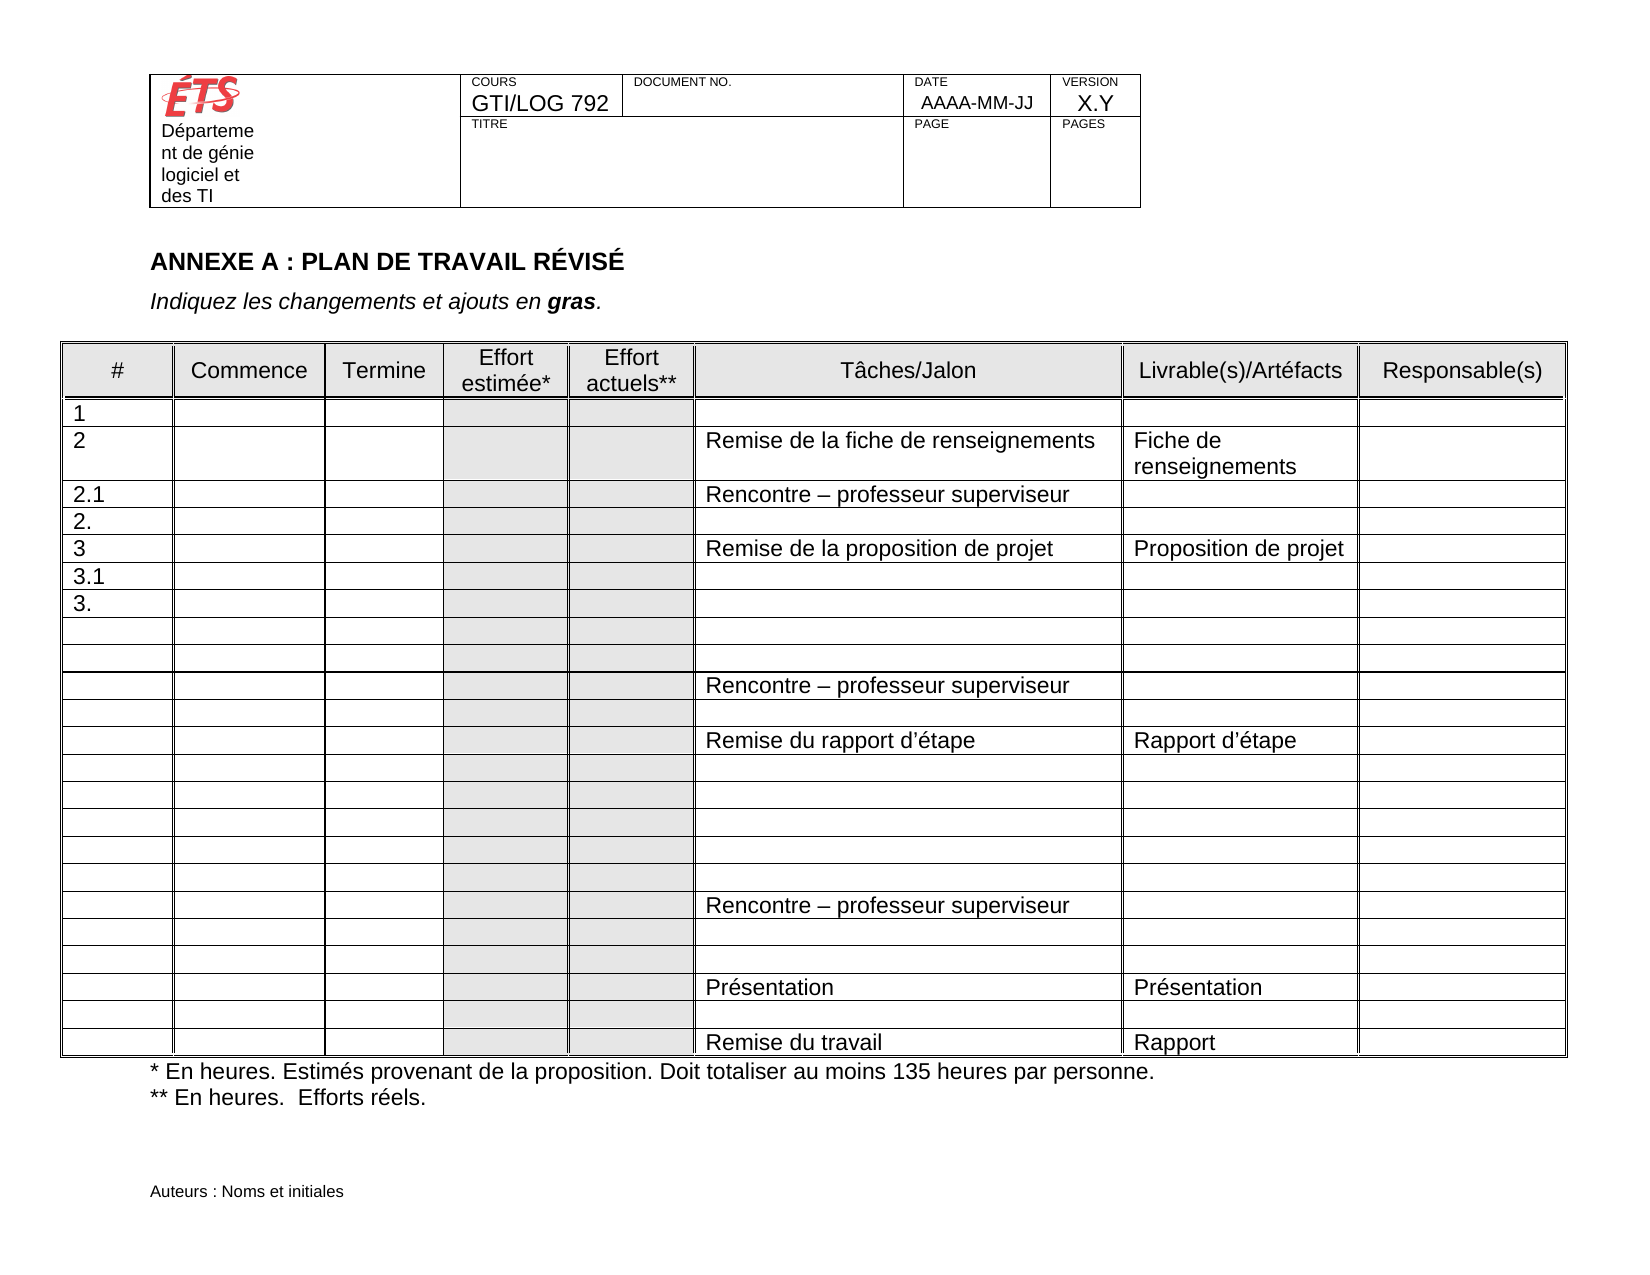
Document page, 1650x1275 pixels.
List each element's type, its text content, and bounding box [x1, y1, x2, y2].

table_cell [1124, 892, 1357, 918]
table_cell [696, 837, 1121, 863]
table_cell [1124, 673, 1357, 699]
table_cell [63, 1029, 173, 1055]
table_cell Présentation [696, 974, 1121, 1000]
table_cell [175, 645, 324, 671]
table_cell 1 [63, 396, 172, 426]
table_header Responsable(s) [1359, 344, 1565, 396]
table_cell [444, 864, 567, 891]
table_cell [1124, 755, 1357, 781]
table_cell [1360, 782, 1565, 808]
table_cell [326, 535, 443, 562]
table_cell [326, 563, 443, 589]
table_cell [175, 673, 324, 699]
table_cell [63, 782, 172, 808]
table_cell [1360, 563, 1565, 589]
table_cell [326, 618, 443, 644]
table_cell [175, 946, 324, 973]
table_cell [1124, 563, 1357, 589]
table_cell [696, 645, 1121, 671]
table_cell [1359, 1029, 1565, 1055]
table_cell [1360, 837, 1565, 863]
table_cell Rencontre – professeur superviseur [696, 892, 1121, 918]
table_cell [1360, 892, 1565, 918]
table_cell [326, 508, 443, 534]
table_cell [570, 727, 693, 753]
table_header Effort actuels** [569, 344, 694, 396]
table_cell [175, 563, 324, 589]
table_cell [696, 919, 1121, 945]
table_cell [175, 864, 324, 891]
table_cell [326, 1029, 443, 1055]
table_cell Rapport d’étape [1124, 727, 1357, 753]
table_cell [696, 563, 1121, 589]
table_cell [1360, 755, 1565, 781]
table_cell [175, 590, 324, 617]
table_cell [570, 864, 693, 891]
table_cell [444, 535, 567, 562]
table_cell [1124, 400, 1357, 426]
table_cell [175, 427, 324, 479]
table_cell [696, 508, 1121, 534]
table_cell [444, 919, 567, 945]
picture [161, 75, 240, 117]
table_cell [444, 618, 567, 644]
table_header Livrable(s)/Artéfacts [1123, 342, 1359, 396]
table_cell [1124, 809, 1357, 836]
table_cell [63, 618, 172, 644]
table_cell [570, 673, 693, 699]
table_cell [63, 809, 172, 836]
table_cell [570, 946, 693, 973]
table_cell [444, 590, 567, 617]
table_header Commence [173, 344, 324, 396]
table_cell [444, 673, 567, 699]
table_cell Proposition de projet [1124, 535, 1357, 562]
table_cell [1360, 673, 1565, 699]
table_cell [444, 700, 567, 726]
table_cell [570, 892, 693, 918]
table_cell [696, 782, 1121, 808]
table_cell [1360, 1001, 1565, 1027]
table_cell [175, 755, 324, 781]
table_header # [63, 344, 173, 396]
table_cell 3 [63, 535, 172, 562]
table_cell [175, 508, 324, 534]
table_cell [570, 481, 693, 507]
table_cell [63, 673, 172, 699]
table_cell [444, 809, 567, 836]
table_cell [1360, 919, 1565, 945]
table_cell [175, 892, 324, 918]
table_cell Remise de la fiche de renseignements [696, 427, 1121, 479]
table_cell [696, 400, 1121, 426]
table_cell [696, 946, 1121, 973]
table_cell [1124, 946, 1357, 973]
table_cell [175, 727, 324, 753]
table_cell [326, 700, 443, 726]
table_cell 2. [63, 508, 172, 534]
table_cell [444, 427, 567, 479]
table_cell [175, 974, 324, 1000]
table_cell [570, 400, 693, 426]
table_cell Présentation [1124, 974, 1357, 1000]
table_cell [1360, 864, 1565, 891]
table_cell [63, 946, 172, 973]
table_cell [444, 892, 567, 918]
table_cell [63, 700, 172, 726]
table_cell Remise de la proposition de projet [696, 535, 1121, 562]
table_cell [1124, 864, 1357, 891]
table_cell [1360, 396, 1565, 426]
table_cell 3.1 [63, 563, 172, 589]
table_cell [175, 919, 324, 945]
table_cell [569, 1029, 694, 1055]
table_cell [63, 1001, 172, 1027]
table_cell [696, 590, 1121, 617]
table_cell [444, 782, 567, 808]
table_cell [326, 645, 443, 671]
table_cell [326, 590, 443, 617]
table_cell [570, 535, 693, 562]
table_cell [175, 700, 324, 726]
table_cell Remise du travail [694, 1029, 1122, 1055]
table_cell [326, 809, 443, 836]
table_cell Rencontre – professeur superviseur [696, 673, 1121, 699]
table_cell [326, 892, 443, 918]
table_cell [570, 618, 693, 644]
table_cell [326, 974, 443, 1000]
table_cell [175, 782, 324, 808]
table_header Effort estimée* [443, 342, 569, 396]
table_cell [570, 755, 693, 781]
table_cell [570, 919, 693, 945]
table_cell [444, 727, 567, 753]
table_cell [1360, 974, 1565, 1000]
table_cell [175, 618, 324, 644]
table_cell [696, 809, 1121, 836]
table_cell [1360, 645, 1565, 671]
table_cell [696, 618, 1121, 644]
table_cell 2 [63, 427, 172, 479]
table_cell [1360, 809, 1565, 836]
table_cell [326, 919, 443, 945]
table_cell [444, 400, 567, 426]
table_cell [1360, 946, 1565, 973]
table_cell [570, 837, 693, 863]
table_cell [326, 837, 443, 863]
table_cell [1360, 535, 1565, 562]
table_cell [63, 919, 172, 945]
table_cell [1124, 590, 1357, 617]
table_cell [444, 1001, 567, 1027]
table_cell [1124, 481, 1357, 507]
table_cell [444, 837, 567, 863]
table_cell [1124, 837, 1357, 863]
table_cell [63, 864, 172, 891]
table_cell [1124, 1001, 1357, 1027]
table_cell [1360, 508, 1565, 534]
table_cell [570, 645, 693, 671]
table_cell [63, 645, 172, 671]
table_cell Remise du rapport d’étape [696, 727, 1121, 753]
table_cell [570, 809, 693, 836]
table_cell [570, 700, 693, 726]
table_cell [63, 837, 172, 863]
table_cell [570, 782, 693, 808]
table_cell [326, 782, 443, 808]
table_cell [175, 400, 324, 426]
table_cell [175, 1001, 324, 1027]
table_cell [1124, 782, 1357, 808]
table_cell [175, 481, 324, 507]
table_cell [444, 974, 567, 1000]
table_cell [444, 755, 567, 781]
table_cell [326, 946, 443, 973]
table_cell [570, 508, 693, 534]
table_cell [570, 1001, 693, 1027]
table_cell Rencontre – professeur superviseur [696, 481, 1121, 507]
table_cell [63, 892, 172, 918]
table_cell Fiche de renseignements [1124, 427, 1357, 479]
table_cell [444, 946, 567, 973]
table_cell [326, 727, 443, 753]
table_cell 3. [63, 590, 172, 617]
table_cell [1124, 700, 1357, 726]
table_cell [444, 645, 567, 671]
subtitle Annexe A : Plan de travail révisé [150, 247, 1500, 275]
table_cell [63, 974, 172, 1000]
table_cell [570, 563, 693, 589]
table_cell [1360, 700, 1565, 726]
table_cell [326, 481, 443, 507]
table_cell Rapport [1123, 1029, 1359, 1055]
table_cell [326, 427, 443, 479]
table_cell [1360, 427, 1565, 479]
table_cell 2.1 [63, 481, 172, 507]
table_cell [175, 837, 324, 863]
table_header Termine [326, 344, 443, 396]
table_cell [1124, 919, 1357, 945]
table_cell [1124, 645, 1357, 671]
text * En heures. Estimés provenant de la proposition. Doit totaliser au moins 135 heures par personne. [150, 1058, 1500, 1084]
table_cell [444, 563, 567, 589]
table_cell [175, 535, 324, 562]
table_cell [696, 755, 1121, 781]
table_cell [1360, 590, 1565, 617]
table_cell [444, 508, 567, 534]
table_cell [326, 864, 443, 891]
table_cell [326, 673, 443, 699]
table_cell [570, 974, 693, 1000]
table_cell [1124, 508, 1357, 534]
table_cell [696, 1001, 1121, 1027]
table_cell [175, 809, 324, 836]
table_cell [326, 400, 443, 426]
table_cell [326, 1001, 443, 1027]
text ** En heures. Efforts réels. [150, 1084, 1500, 1111]
table_header Tâches/Jalon [694, 344, 1122, 396]
table_cell [173, 1029, 324, 1055]
table_cell [696, 700, 1121, 726]
table_cell [1360, 481, 1565, 507]
text Indiquez les changements et ajouts en gras. [150, 288, 1500, 314]
table_cell [1360, 618, 1565, 644]
table_cell [444, 1029, 569, 1055]
table_cell [1124, 618, 1357, 644]
table_cell [570, 427, 693, 479]
table_cell [444, 481, 567, 507]
table_cell [1360, 727, 1565, 753]
table_cell [570, 590, 693, 617]
table_cell [63, 755, 172, 781]
table_cell [326, 755, 443, 781]
table_cell [63, 727, 172, 753]
table_cell [696, 864, 1121, 891]
